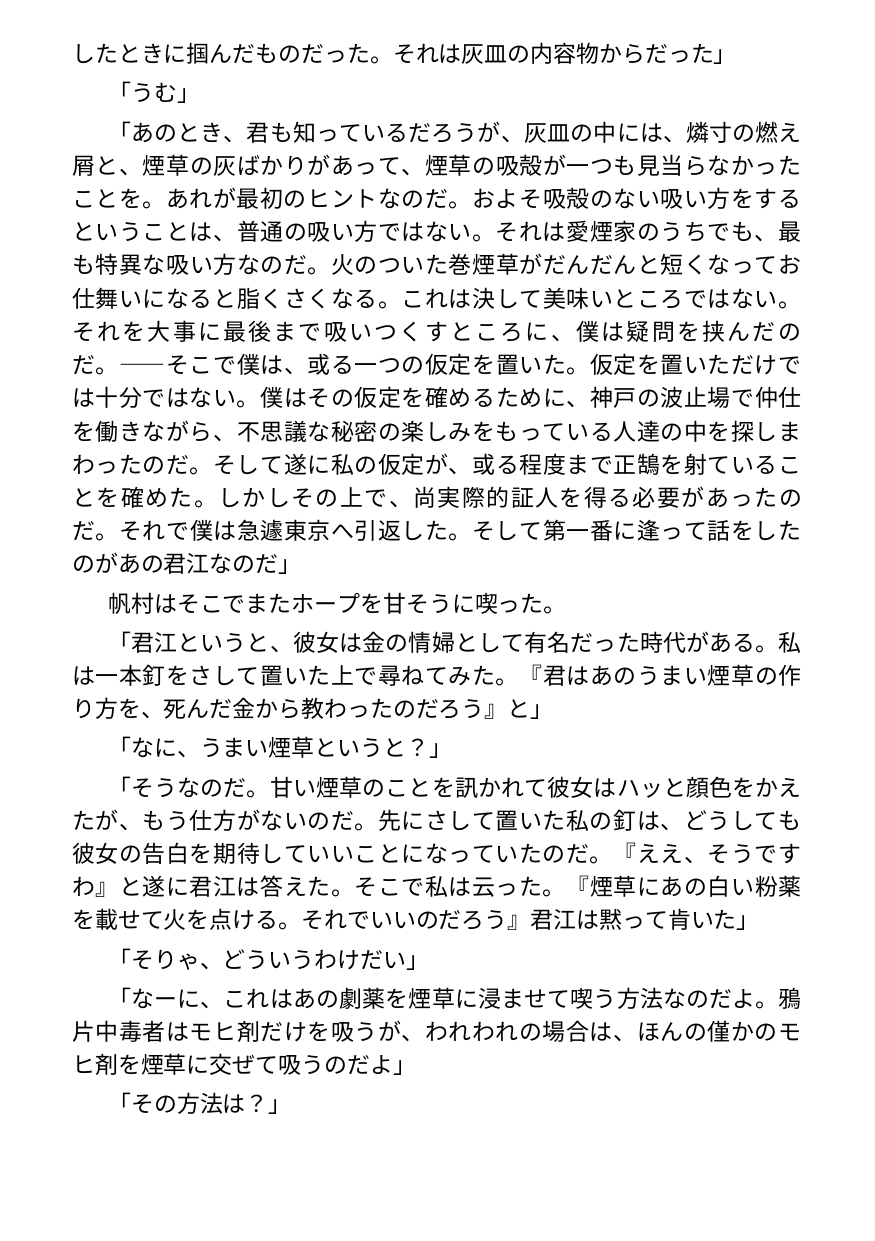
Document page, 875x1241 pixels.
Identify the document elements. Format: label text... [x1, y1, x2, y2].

text 「その方法は？」 [72, 1086, 802, 1119]
text 「君江というと、彼女は金の情婦として有名だった時代がある。私は一本釘をさして置いた上で尋ねてみた。『君はあのうまい煙草の作り方を、死んだ金から教わったのだろう』と」 [72, 625, 802, 724]
text 「なに、うまい煙草というと？」 [72, 730, 802, 763]
text 「なーに、これはあの劇薬を煙草に浸ませて喫う方法なのだよ。鴉片中毒者はモヒ剤だけを吸うが、われわれの場合は、ほんの僅かのモヒ剤を煙草に交ぜて吸うのだよ」 [72, 981, 802, 1080]
text したときに掴んだものだった。それは灰皿の内容物からだった」 [72, 36, 802, 69]
text 「うむ」 [72, 75, 802, 108]
text 帆村はそこでまたホープを甘そうに喫った。 [72, 586, 802, 619]
text 「そうなのだ。甘い煙草のことを訊かれて彼女はハッと顔色をかえたが、もう仕方がないのだ。先にさして置いた私の釘は、どうしても彼女の告白を期待していいことになっていたのだ。『ええ、そうですわ』と遂に君江は答えた。そこで私は云った。『煙草にあの白い粉薬を載せて火を点ける。それでいいのだろう』君江は黙って肯いた」 [72, 769, 802, 936]
text 「そりゃ、どういうわけだい」 [72, 942, 802, 975]
text 「あのとき、君も知っているだろうが、灰皿の中には、燐寸の燃え屑と、煙草の灰ばかりがあって、煙草の吸殻が一つも見当らなかったことを。あれが最初のヒントなのだ。およそ吸殻のない吸い方をするということは、普通の吸い方ではない。それは愛煙家のうちでも、最も特異な吸い方なのだ。火のついた巻煙草がだんだんと短くなってお仕舞いになると脂くさくなる。これは決して美味いところではない。それを大事に最後まで吸いつくすところに、僕は疑問を挟んだのだ。――そこで僕は、或る一つの仮定を置いた。仮定を置いただけでは十分ではない。僕はその仮定を確めるために、神戸の波止場で仲仕を働きながら、不思議な秘密の楽しみをもっている人達の中を探しまわったのだ。そして遂に私の仮定が、或る程度まで正鵠を射ていることを確めた。しかしその上で、尚実際的証人を得る必要があったのだ。それで僕は急遽東京へ引返した。そして第一番に逢って話をしたのがあの君江なのだ」 [72, 114, 802, 579]
